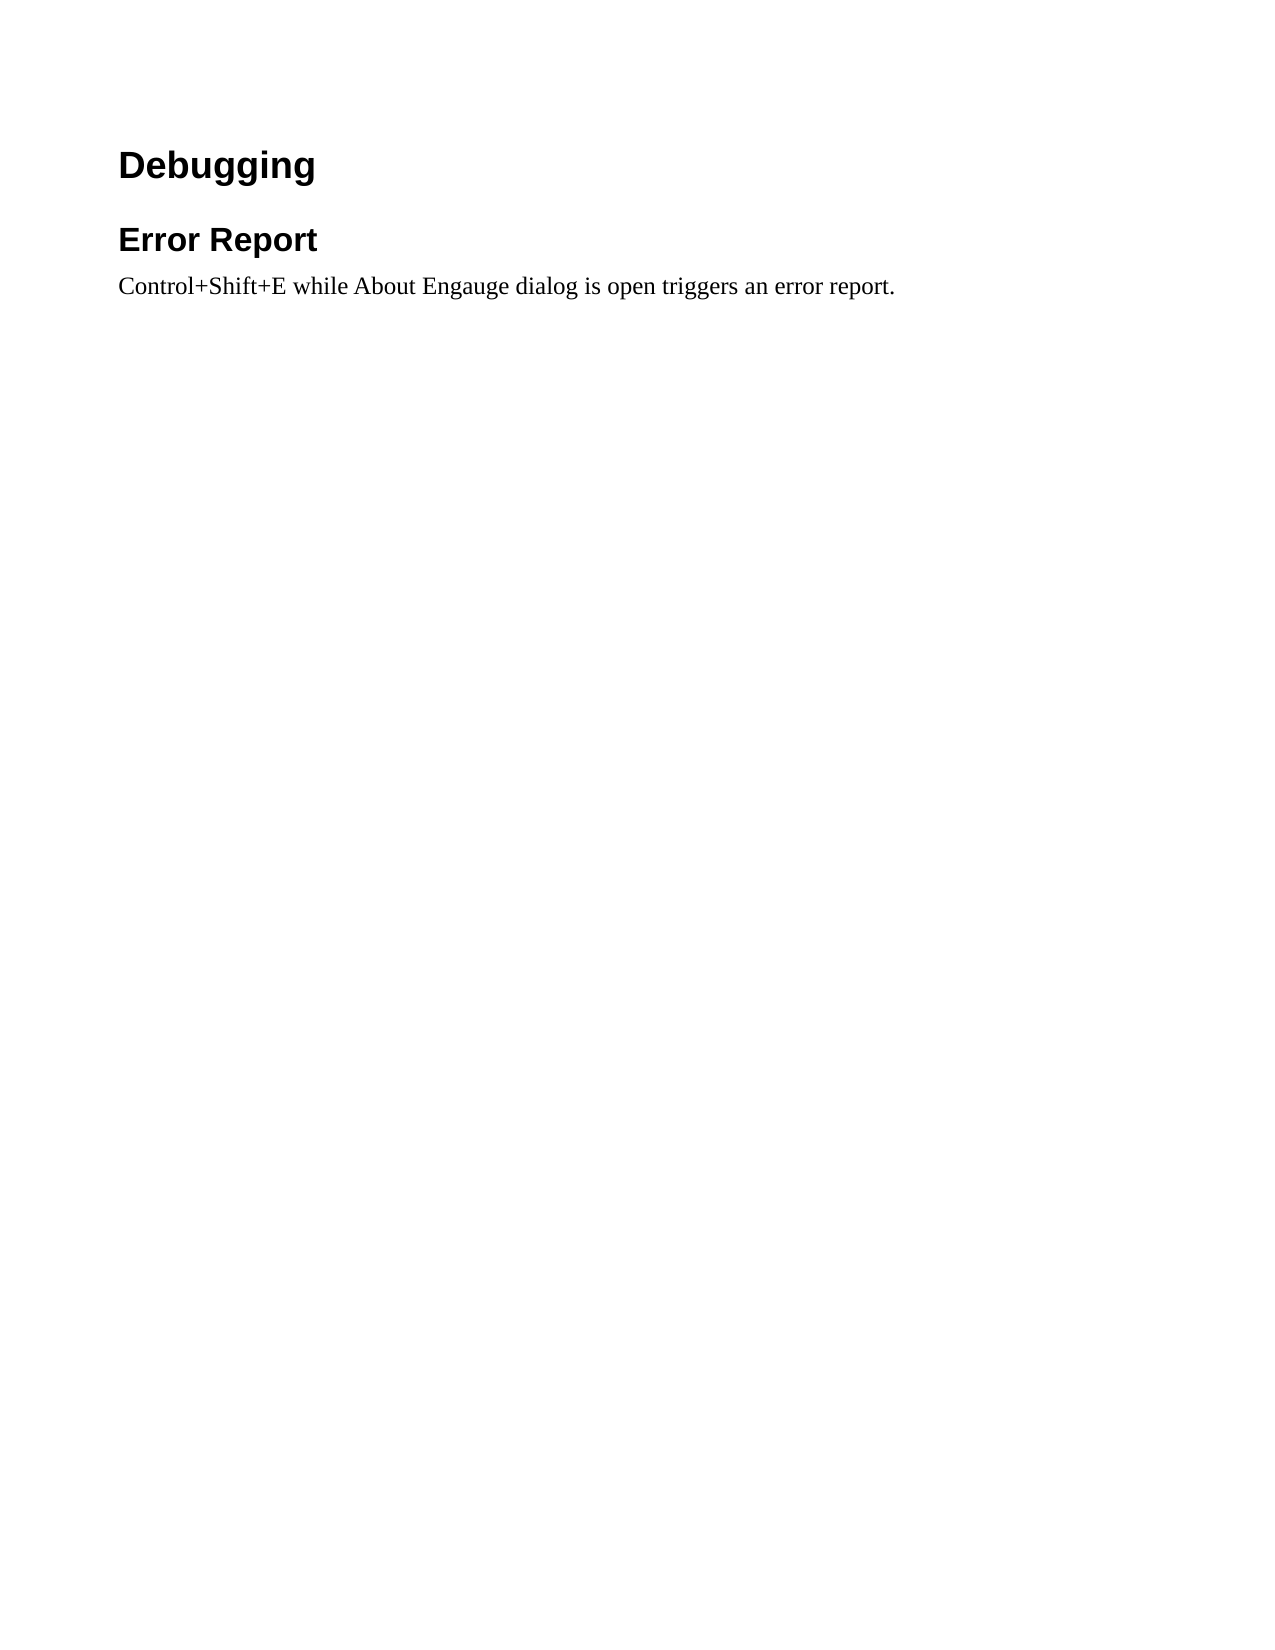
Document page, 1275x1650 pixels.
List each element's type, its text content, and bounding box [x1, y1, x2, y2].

text Control+Shift+E while About Engauge dialog is open triggers an error report. [118, 271, 1157, 300]
subtitle Debugging [118, 143, 1157, 187]
subtitle Error Report [118, 220, 1157, 259]
